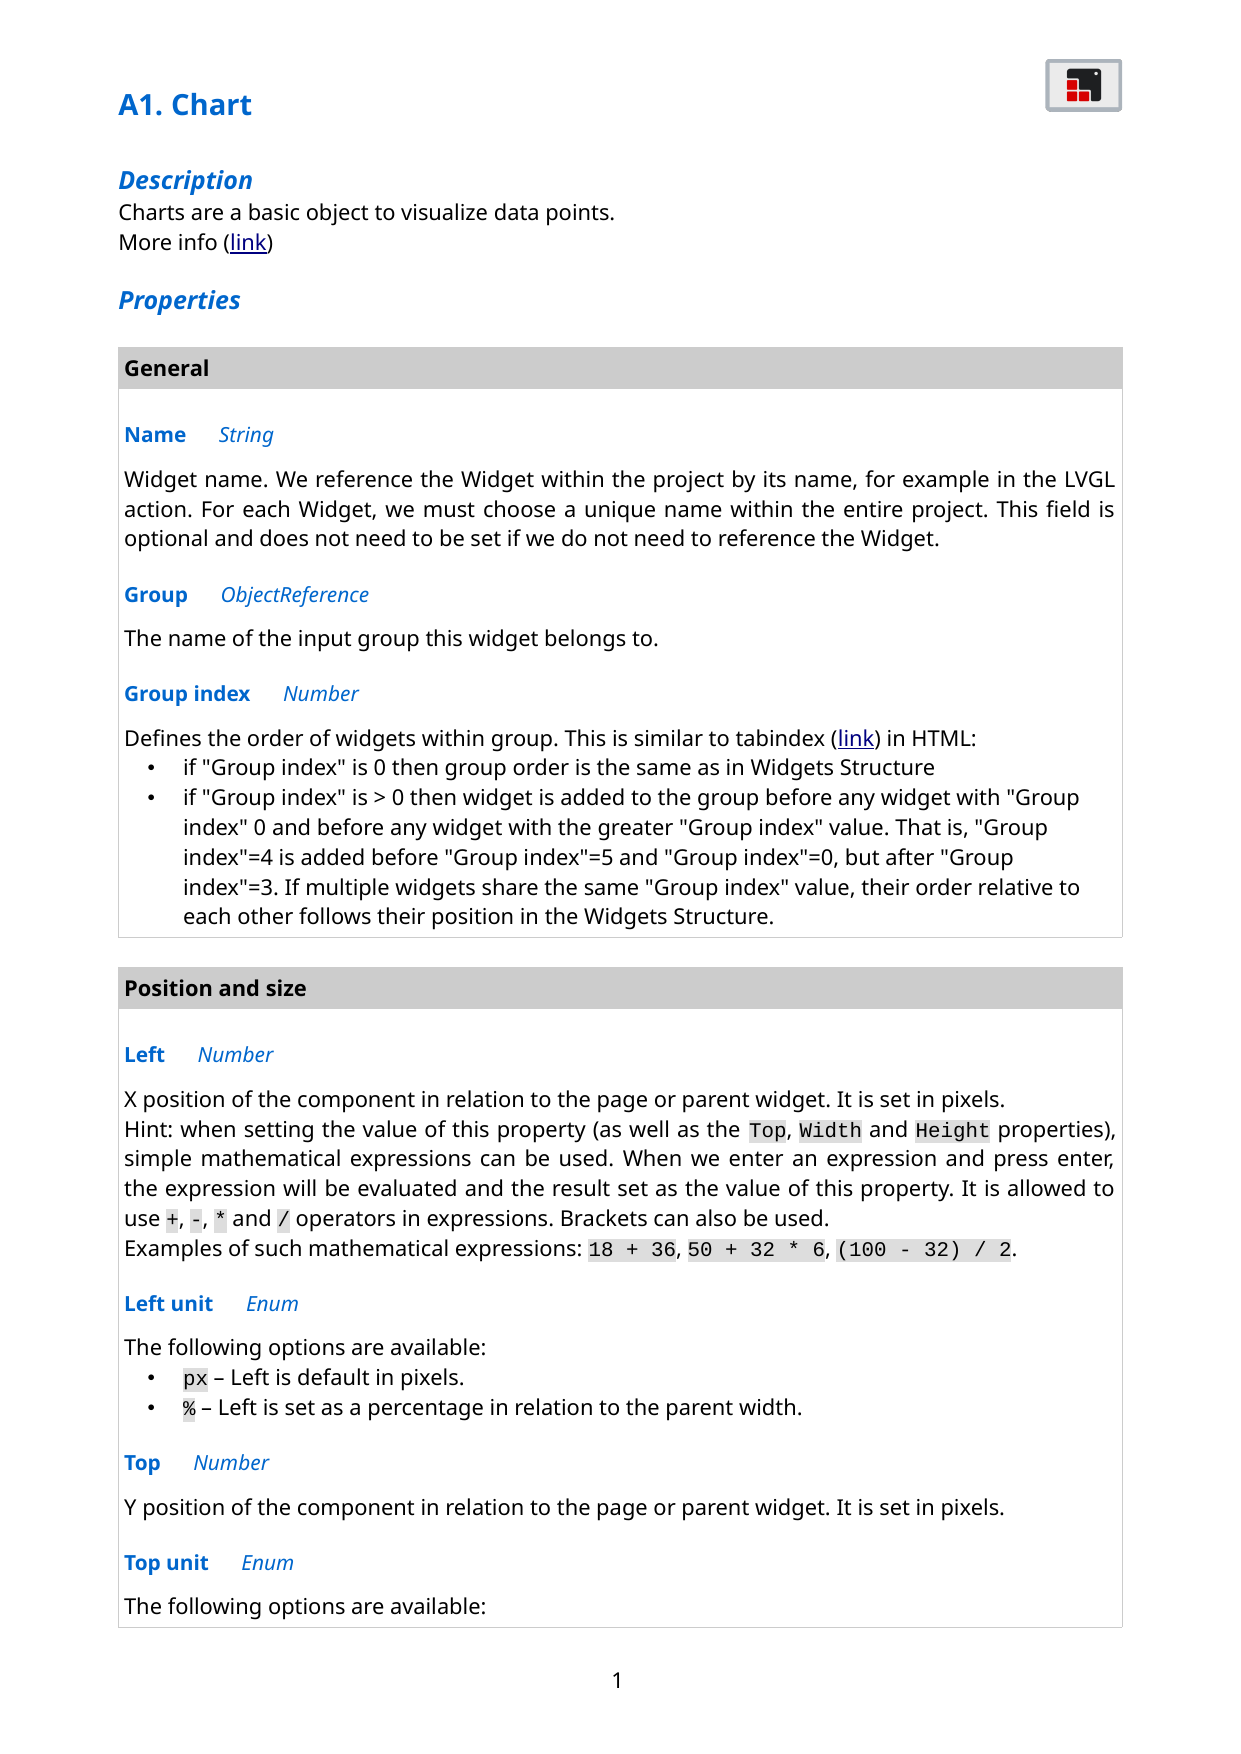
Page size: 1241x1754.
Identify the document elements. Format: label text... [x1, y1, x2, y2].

text More info (link) [118, 227, 1122, 256]
table_cell Name String Widget name. We reference the Widget within the project by its name, for example in the LVGL action. For each Widget, we must choose a unique name within the entire project. This field is optional and does not need to be set if we do not need to reference the Widget. Group ObjectReference The name of the input group this widget belongs to. Group index Number Defines the order of widgets within group. This is similar to tabindex (link) in HTML: if "Group index" is 0 then group order is the same as in Widgets Structure if "Group index" is > 0 then widget is added to the group before any widget with "Group index" 0 and before any widget with the greater "Group index" value. That is, "Group index"=4 is added before "Group index"=5 and "Group index"=0, but after "Group index"=3. If multiple widgets share the same "Group index" value, their order relative to each other follows their position in the Widgets Structure. [119, 389, 1122, 937]
table_header General [119, 348, 1122, 388]
picture [1045, 59, 1123, 112]
subtitle Chart [118, 84, 1122, 124]
subtitle Properties [118, 283, 1122, 317]
table_header Position and size [119, 968, 1122, 1008]
text Charts are a basic object to visualize data points. [118, 197, 1122, 227]
subtitle Description [118, 163, 1122, 197]
table_cell Left Number X position of the component in relation to the page or parent widget. It is set in pixels. Hint: when setting the value of this property (as well as the Top, Width and Height properties), simple mathematical expressions can be used. When we enter an expression and press enter, the expression will be evaluated and the result set as the value of this property. It is allowed to use +, -, * and / operators in expressions. Brackets can also be used. Examples of such mathematical expressions: 18 + 36, 50 + 32 * 6, (100 - 32) / 2. Left unit Enum The following options are available: px – Left is default in pixels. % – Left is set as a percentage in relation to the parent width. Top Number Y position of the component in relation to the page or parent widget. It is set in pixels. Top unit Enum The following options are available: px – Top is set in pixels. % – The top is set as a percentage in relation to the parent height. Width Number The width of the component. It is set in pixels. Width unit Enum The following options are available: px – Width is given in pixels. % – Width is given as a percentage in relation to the parent width. content – Width is automatically set to fit the entire content in width. Height Number The height of the component. It is set in pixels. Height unit Enum The following options are available: px – Height is given in pixels. % – Height is given as a percentage in relation to the parent height. content – Height is automatically set to fit the entire content in height. Absolute pos. String The absolute position of the component in relation to the page. This property is read-only. Align and distribute Any Alignment icons and component distribution. Alignment icons appear when two or more components are selected, and distribution icons appear when three or more components are selected. Center widget Any Icons for horizontal and vertical centering of widgets within a page or parent widget. [119, 1009, 1122, 1627]
